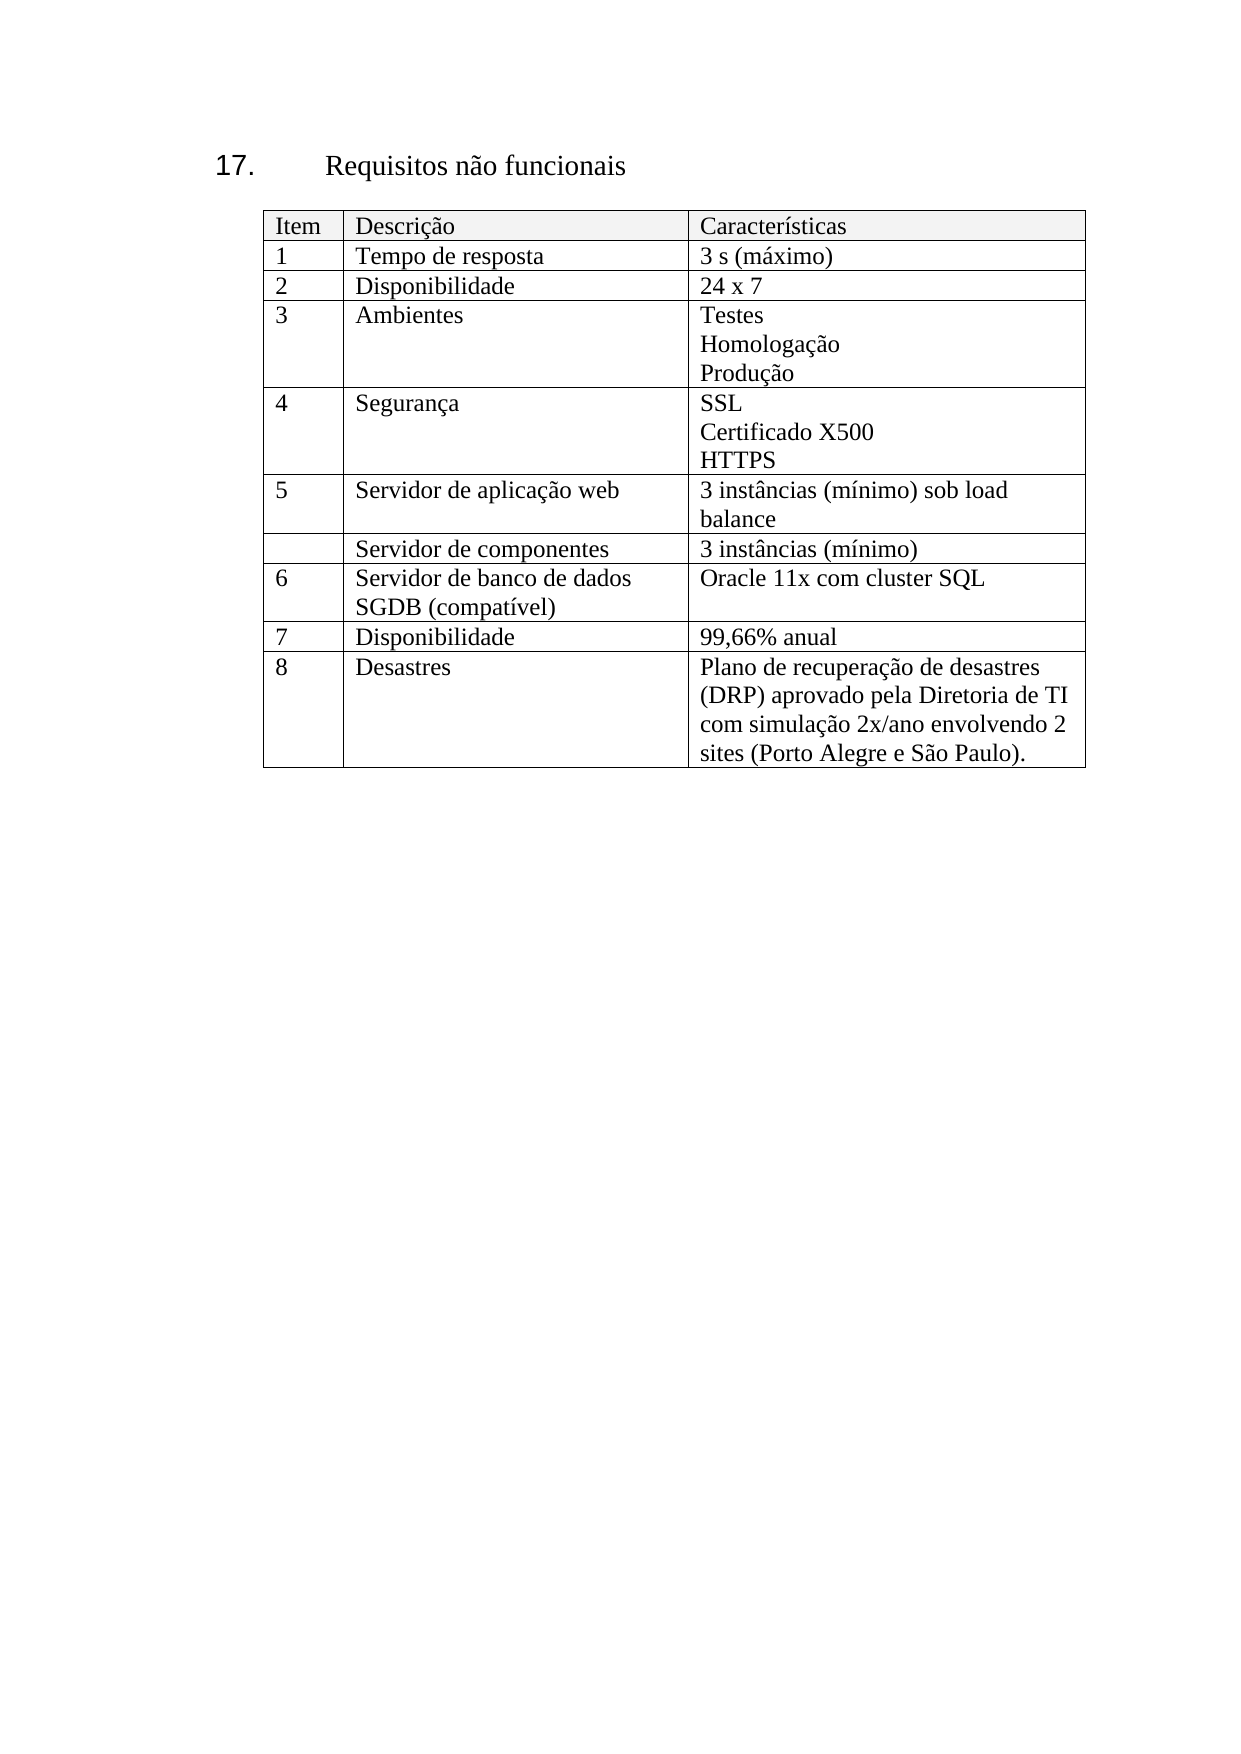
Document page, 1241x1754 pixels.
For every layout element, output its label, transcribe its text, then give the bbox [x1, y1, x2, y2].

table_cell Testes Homologação Produção [689, 301, 1085, 387]
table_cell Desastres [344, 652, 688, 767]
table_cell 24 x 7 [689, 271, 1085, 299]
table_cell Servidor de aplicação web [344, 475, 688, 533]
table_cell Tempo de resposta [344, 241, 688, 270]
table_cell 3 instâncias (mínimo) [689, 534, 1085, 562]
table_cell 3 s (máximo) [689, 241, 1085, 270]
table_cell [264, 534, 343, 562]
table_cell 6 [264, 564, 343, 621]
table_cell Servidor de banco de dados SGDB (compatível) [344, 564, 688, 621]
subtitle Requisitos não funcionais [215, 148, 1063, 181]
table_cell 1 [264, 241, 343, 270]
table_cell 3 [264, 301, 343, 387]
table_cell 4 [264, 388, 343, 474]
table_cell 8 [264, 652, 343, 767]
table_cell Ambientes [344, 301, 688, 387]
table_header Descrição [344, 211, 688, 240]
table_cell Plano de recuperação de desastres (DRP) aprovado pela Diretoria de TI com simulação 2x/ano envolvendo 2 sites (Porto Alegre e São Paulo). [689, 652, 1085, 767]
table_cell SSL Certificado X500 HTTPS [689, 388, 1085, 474]
table_cell 5 [264, 475, 343, 533]
table_cell Oracle 11x com cluster SQL [689, 564, 1085, 621]
table_cell Servidor de componentes [344, 534, 688, 562]
table_cell 3 instâncias (mínimo) sob load balance [689, 475, 1085, 533]
table_cell 99,66% anual [689, 622, 1085, 651]
table_cell 2 [264, 271, 343, 299]
table_cell Disponibilidade [344, 271, 688, 299]
table_cell 7 [264, 622, 343, 651]
table_header Item [264, 211, 343, 240]
table_cell Disponibilidade [344, 622, 688, 651]
table_header Características [689, 211, 1085, 240]
table_cell Segurança [344, 388, 688, 474]
